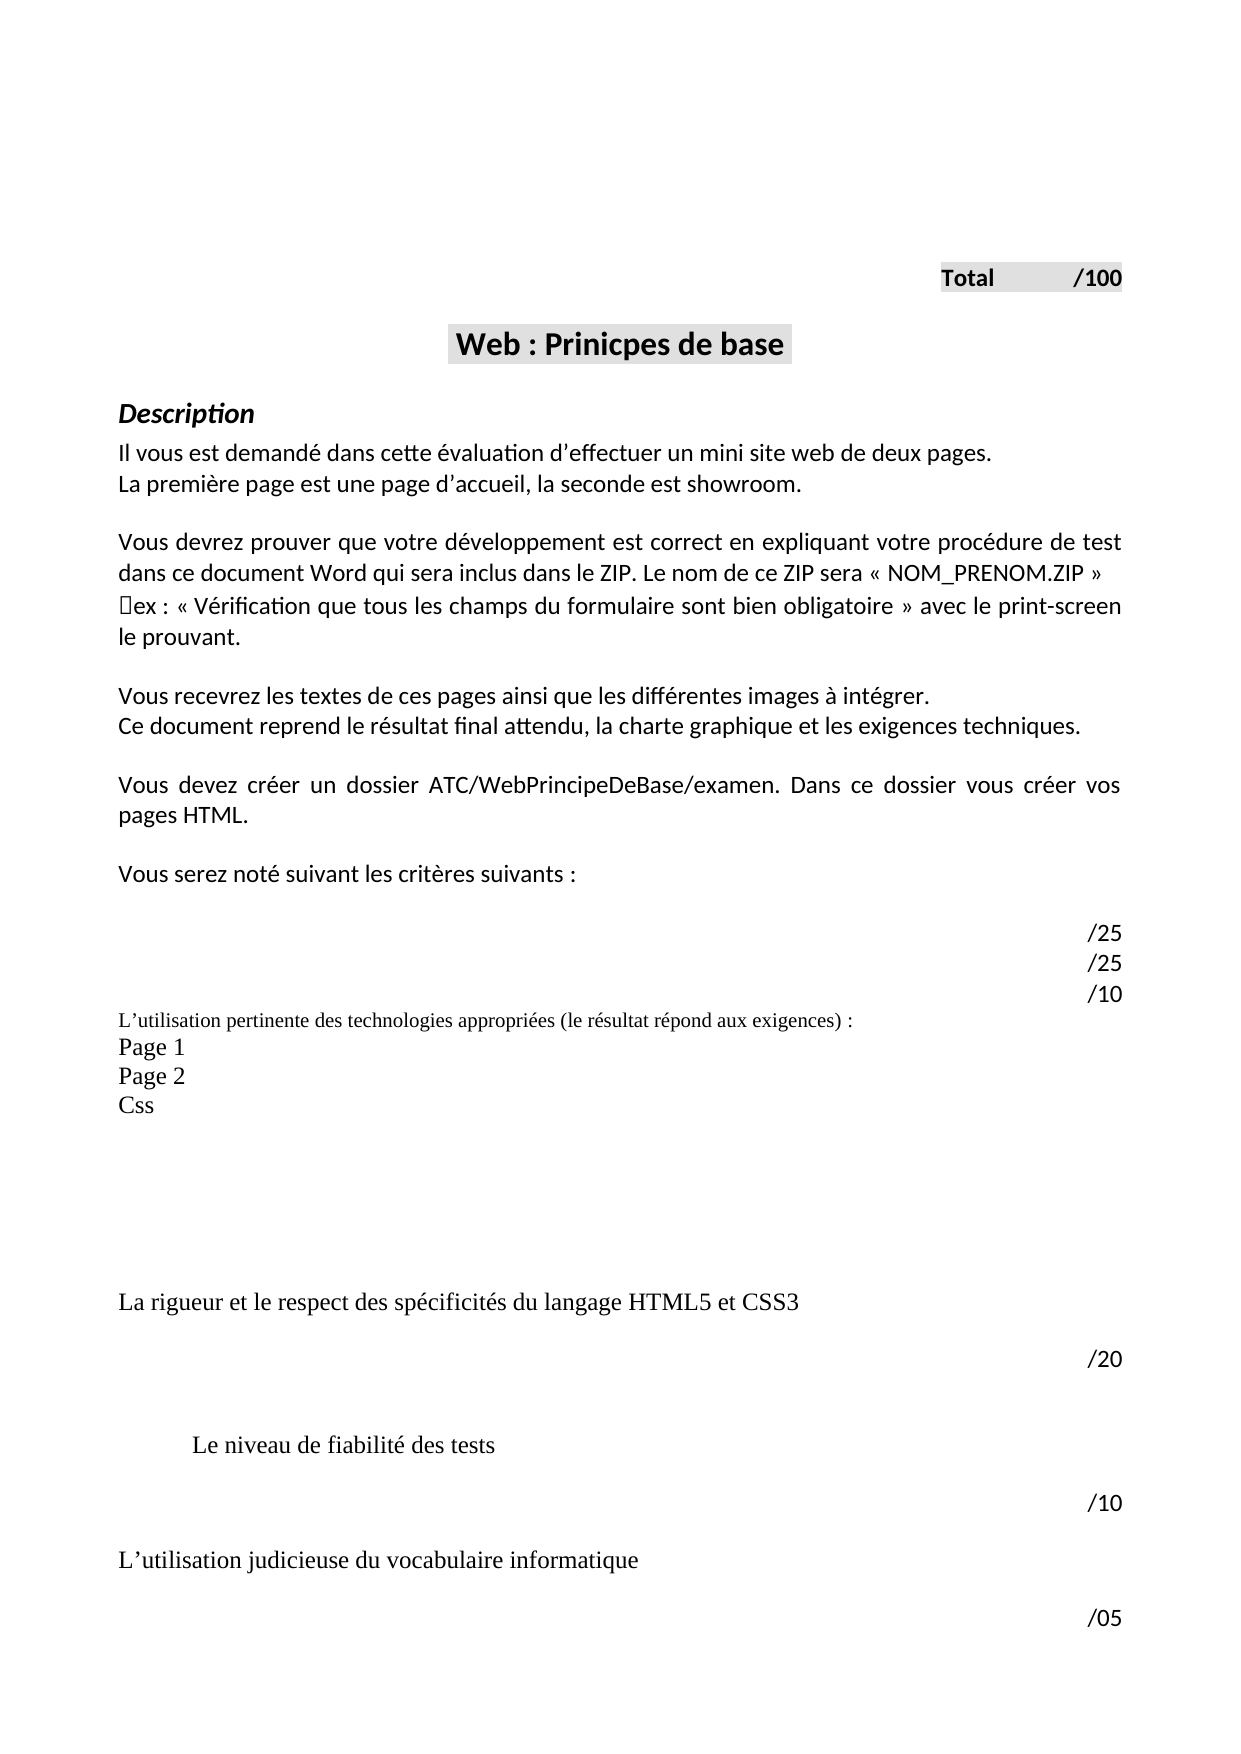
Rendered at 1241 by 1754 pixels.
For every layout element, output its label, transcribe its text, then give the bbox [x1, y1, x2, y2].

text /25 [118, 917, 1122, 947]
text La première page est une page d’accueil, la seconde est showroom. [118, 468, 1122, 498]
text L’utilisation pertinente des technologies appropriées (le résultat répond aux exigences) : [118, 1008, 1122, 1032]
text Vous devez créer un dossier ATC/WebPrincipeDeBase/examen. Dans ce dossier vous créer vos pages HTML. [118, 769, 1122, 830]
text L’utilisation judicieuse du vocabulaire informatique [118, 1545, 1122, 1574]
text Web : Prinicpes de base [118, 323, 1122, 364]
text Vous serez noté suivant les critères suivants : [118, 858, 1122, 889]
text /20 [118, 1343, 1122, 1374]
text La rigueur et le respect des spécificités du langage HTML5 et CSS3 [118, 1287, 1122, 1315]
text Total /100 [118, 262, 1122, 292]
text Page 2 [118, 1061, 1122, 1090]
text Css [118, 1090, 1122, 1118]
text Il vous est demandé dans cette évaluation d’effectuer un mini site web de deux pages. [118, 437, 1122, 468]
text Ce document reprend le résultat final attendu, la charte graphique et les exigences techniques. [118, 711, 1122, 741]
text Description [118, 395, 1122, 431]
text Page 1 [118, 1032, 1122, 1061]
text /25 [118, 947, 1122, 978]
text /10 [118, 978, 1122, 1008]
text Vous recevrez les textes de ces pages ainsi que les différentes images à intégrer. [118, 680, 1122, 711]
text ex : « Vérification que tous les champs du formulaire sont bien obligatoire » avec le print-screen le prouvant. [118, 587, 1122, 652]
text /10 [192, 1487, 1122, 1517]
text Vous devrez prouver que votre développement est correct en expliquant votre procédure de test dans ce document Word qui sera inclus dans le ZIP. Le nom de ce ZIP sera « NOM_PRENOM.ZIP » [118, 526, 1122, 587]
text /05 [118, 1602, 1122, 1633]
text Le niveau de fiabilité des tests [192, 1430, 1122, 1459]
